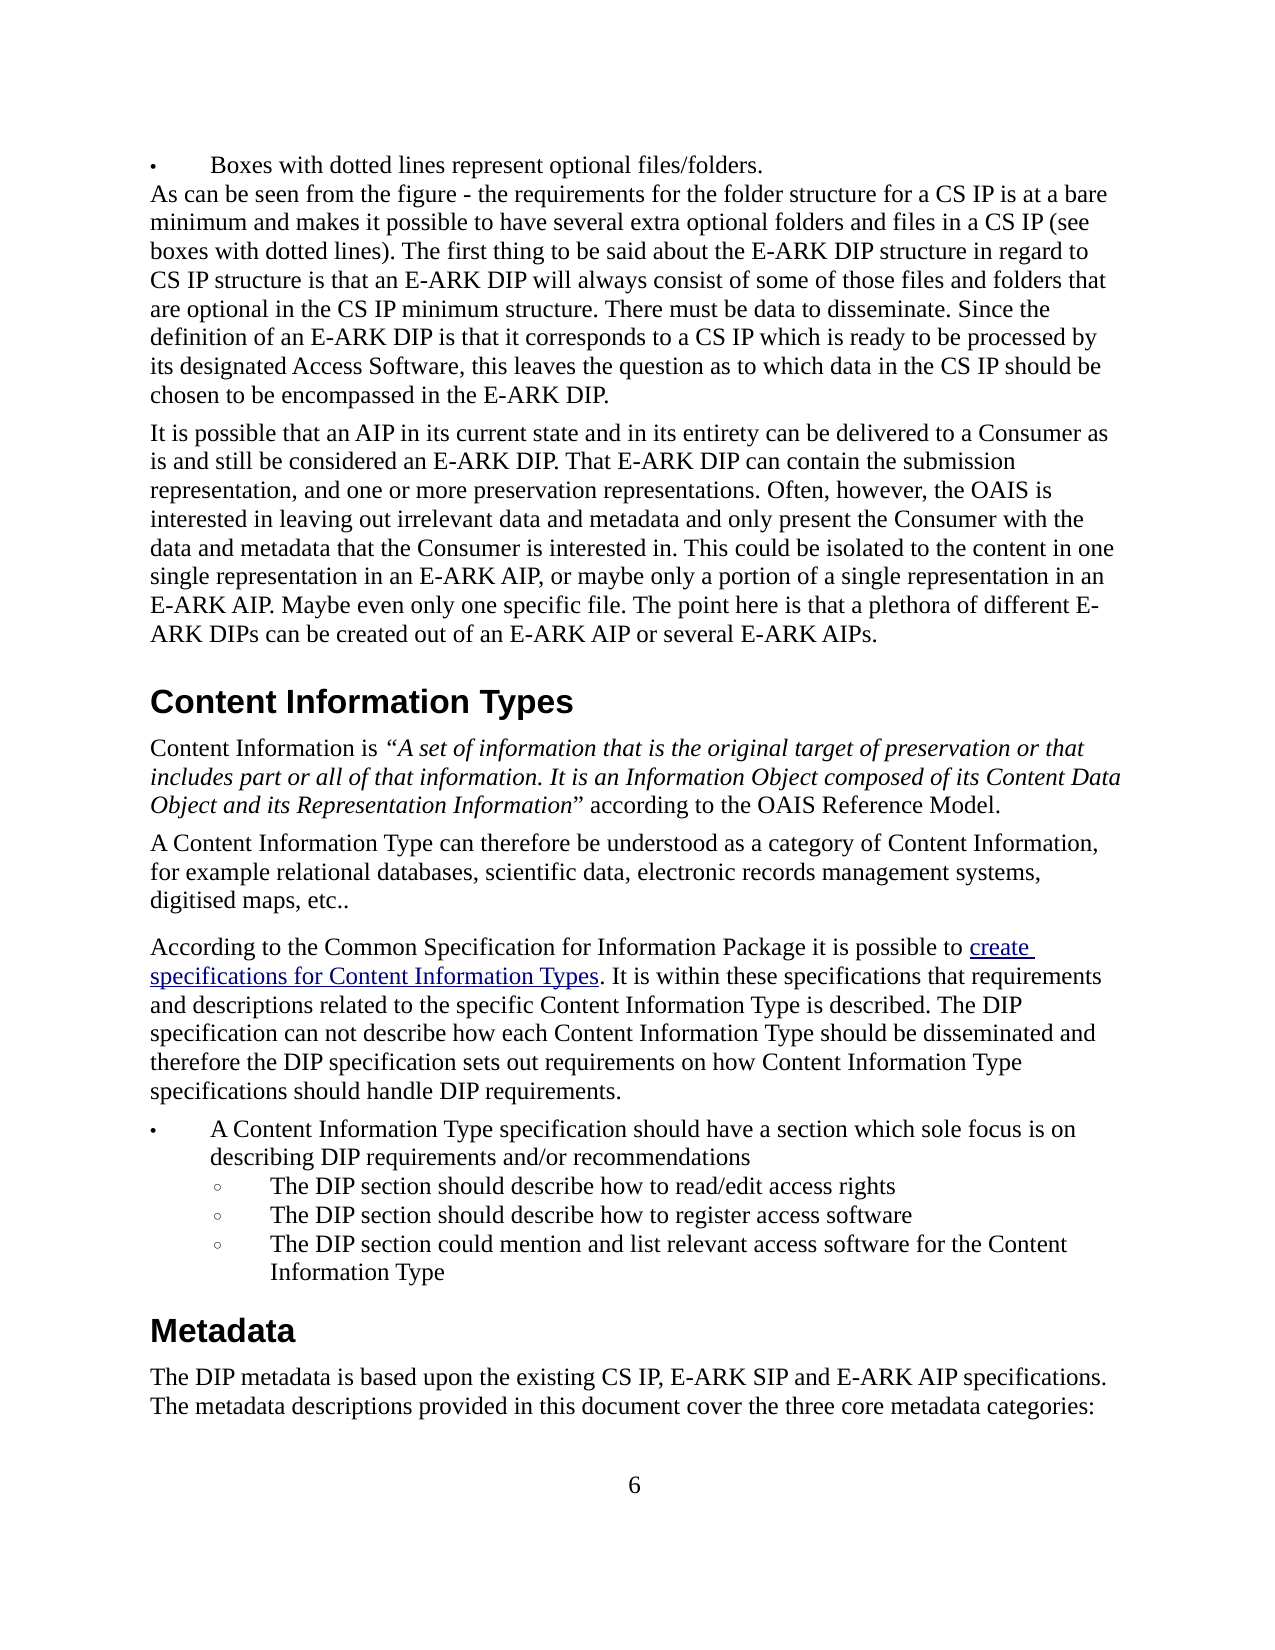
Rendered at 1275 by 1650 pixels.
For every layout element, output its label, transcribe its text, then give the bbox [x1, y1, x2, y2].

text A Content Information Type can therefore be understood as a category of Content Information, for example relational databases, scientific data, electronic records management systems, digitised maps, etc.. [150, 828, 1125, 914]
subtitle ​Metadata [150, 1311, 1125, 1350]
list The DIP section should describe how to read/edit access rights [210, 1171, 1125, 1200]
list A Content Information Type specification should have a section which sole focus is on describing DIP requirements and/or recommendations [150, 1114, 1125, 1171]
list Boxes with dotted lines represent optional files/folders. [150, 150, 1125, 179]
list The DIP section should describe how to register access software [210, 1200, 1125, 1229]
subtitle ​Content Information Types [150, 682, 1125, 720]
text According to the Common Specification for Information Package it is possible to create specifications for Content Information Types. It is within these specifications that requirements and descriptions related to the specific Content Information Type is described. The DIP specification can not describe how each Content Information Type should be disseminated and therefore the DIP specification sets out requirements on how Content Information Type specifications should handle DIP requirements. [150, 932, 1125, 1105]
text Content Information is “A set of information that is the original target of preservation or that includes part or all of that information. It is an Information Object composed of its Content Data Object and its Representation Information” according to the OAIS Reference Model. [150, 733, 1125, 819]
list The DIP section could mention and list relevant access software for the Content Information Type [210, 1229, 1125, 1286]
text It is possible that an AIP in its current state and in its entirety can be delivered to a Consumer as is and still be considered an E-ARK DIP. That E-ARK DIP can contain the submission representation, and one or more preservation representations. Often, however, the OAIS is interested in leaving out irrelevant data and metadata and only present the Consumer with the data and metadata that the Consumer is interested in. This could be isolated to the content in one single representation in an E-ARK AIP, or maybe only a portion of a single representation in an E-ARK AIP. Maybe even only one specific file. The point here is that a plethora of different E-ARK DIPs can be created out of an E-ARK AIP or several E-ARK AIPs. [150, 418, 1125, 648]
text As can be seen from the figure - the requirements for the folder structure for a CS IP is at a bare minimum and makes it possible to have several extra optional folders and files in a CS IP (see boxes with dotted lines). The first thing to be said about the E-ARK DIP structure in regard to CS IP structure is that an E-ARK DIP will always consist of some of those files and folders that are optional in the CS IP minimum structure. There must be data to disseminate. Since the definition of an E-ARK DIP is that it corresponds to a CS IP which is ready to be processed by its designated Access Software, this leaves the question as to which data in the CS IP should be chosen to be encompassed in the E-ARK DIP. [150, 179, 1125, 409]
text The DIP metadata is based upon the existing CS IP, E-ARK SIP and E-ARK AIP specifications. The metadata descriptions provided in this document cover the three core metadata categories: [150, 1362, 1125, 1420]
